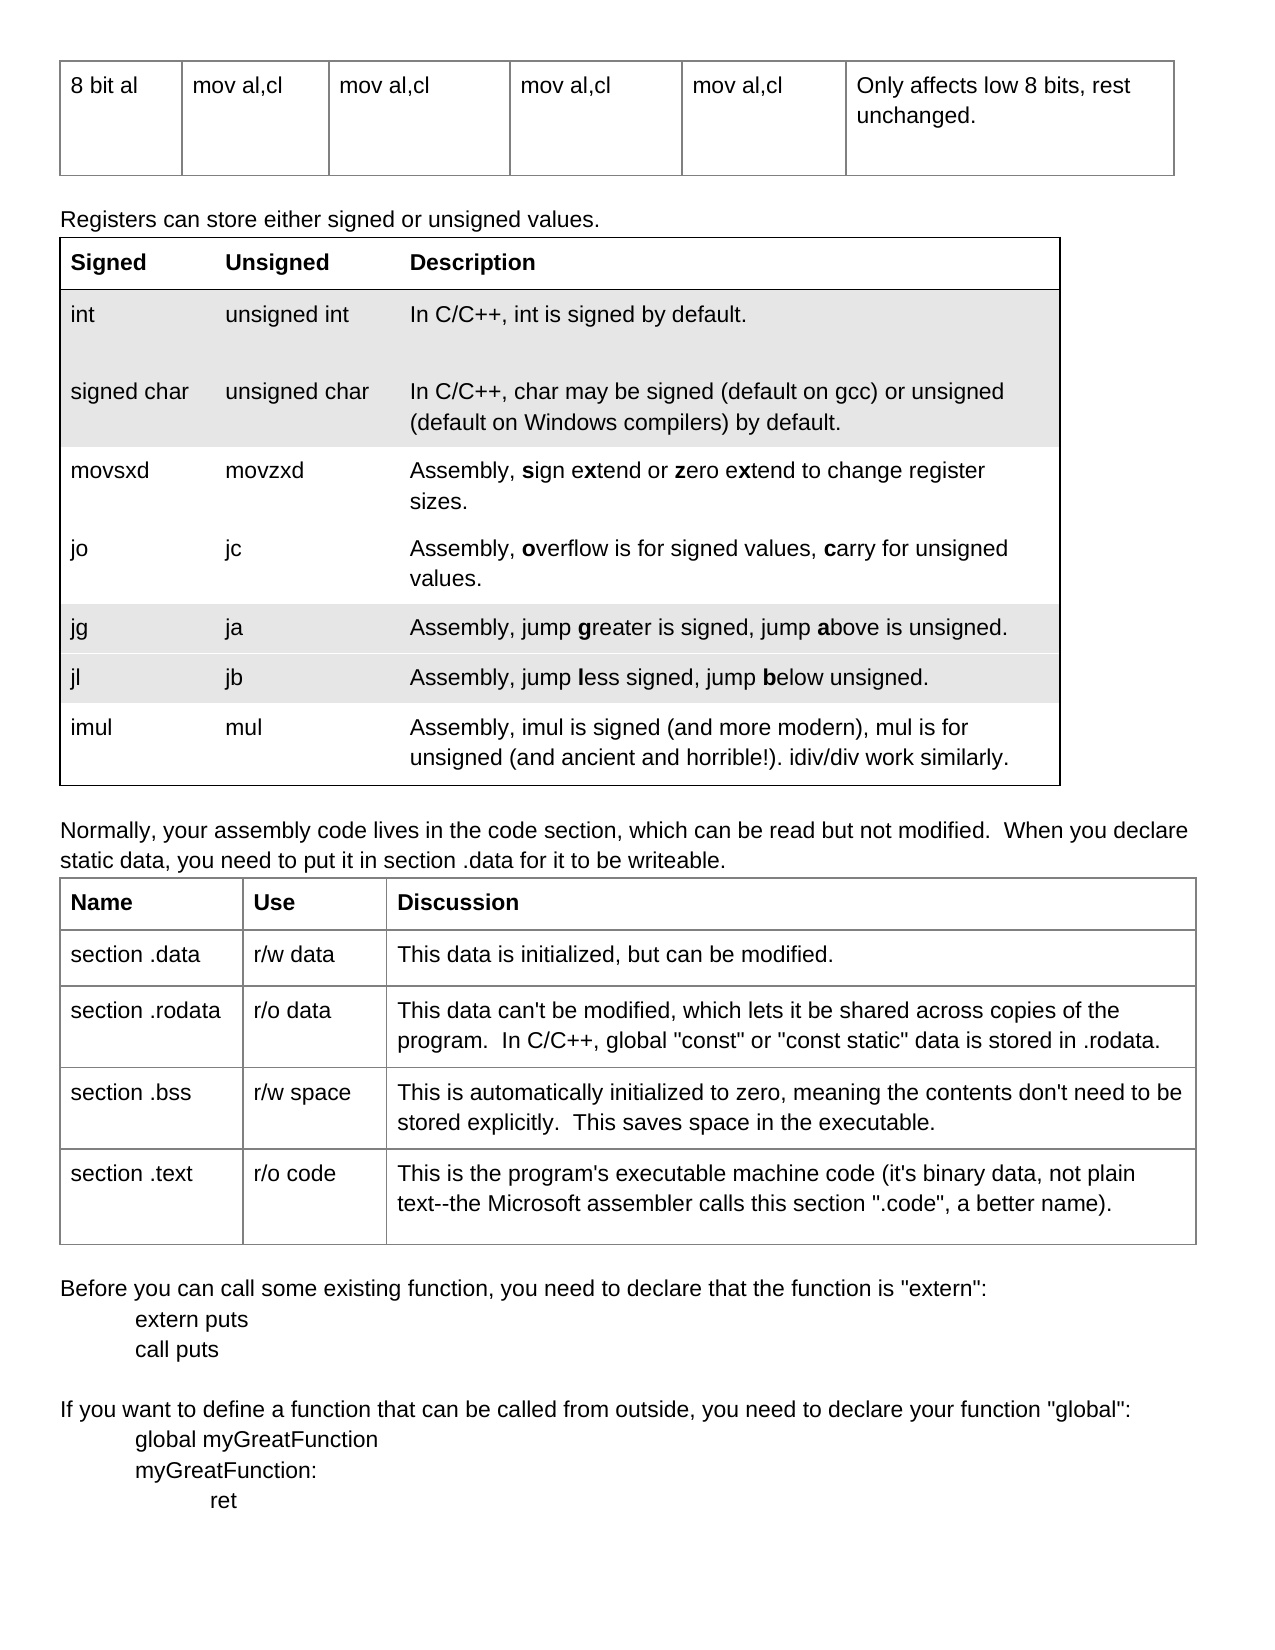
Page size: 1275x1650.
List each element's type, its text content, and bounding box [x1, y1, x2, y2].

table_cell section .rodata [61, 987, 242, 1067]
text myGreatFunction: [60, 1457, 1215, 1483]
table_cell ja [215, 604, 399, 653]
table_cell unsigned char [215, 368, 399, 447]
table_cell Assembly, overflow is for signed values, carry for unsigned values. [399, 524, 1059, 603]
table_cell signed char [61, 368, 215, 447]
table_cell In C/C++, int is signed by default. [399, 290, 1059, 368]
table_cell r/o code [244, 1150, 386, 1244]
table_cell int [61, 290, 215, 368]
table_cell mov al,cl [330, 62, 509, 174]
table_cell In C/C++, char may be signed (default on gcc) or unsigned (default on Windows compilers) by default. [399, 368, 1059, 447]
table_cell imul [61, 704, 215, 785]
table_header Name [61, 879, 242, 929]
table_header Use [244, 879, 386, 929]
text If you want to define a function that can be called from outside, you need to declare your function "global": [60, 1396, 1215, 1423]
table_cell movzxd [215, 447, 399, 524]
table_header Description [399, 238, 1059, 289]
table_cell Assembly, jump less signed, jump below unsigned. [399, 654, 1059, 703]
table_cell This is automatically initialized to zero, meaning the contents don't need to be stored explicitly. This saves space in the executable. [387, 1068, 1195, 1148]
table_cell r/w data [244, 931, 386, 985]
table_cell jo [61, 524, 215, 603]
table_cell Assembly, jump greater is signed, jump above is unsigned. [399, 604, 1059, 653]
table_cell mov al,cl [183, 62, 328, 174]
table_cell section .bss [61, 1068, 242, 1148]
table_cell Assembly, imul is signed (and more modern), mul is for unsigned (and ancient and horrible!). idiv/div work similarly. [399, 704, 1059, 785]
table_header Unsigned [215, 238, 399, 289]
table_cell section .text [61, 1150, 242, 1244]
table_cell mov al,cl [511, 62, 681, 174]
table_cell movsxd [61, 447, 215, 524]
text ret [60, 1487, 1215, 1513]
table_cell jc [215, 524, 399, 603]
table_cell r/o data [244, 987, 386, 1067]
table_cell This is the program's executable machine code (it's binary data, not plain text--the Microsoft assembler calls this section ".code", a better name). [387, 1150, 1195, 1244]
text call puts [60, 1336, 1215, 1362]
table_cell This data is initialized, but can be modified. [387, 931, 1195, 985]
table_header Discussion [387, 879, 1195, 929]
text Registers can store either signed or unsigned values. [60, 206, 1215, 233]
table_cell Only affects low 8 bits, rest unchanged. [847, 62, 1173, 174]
table_cell jl [61, 654, 215, 703]
table_cell Assembly, sign extend or zero extend to change register sizes. [399, 447, 1059, 524]
table_header Signed [61, 238, 215, 289]
text Before you can call some existing function, you need to declare that the function is "extern": [60, 1275, 1215, 1302]
table_cell mov al,cl [683, 62, 845, 174]
table_cell 8 bit al [61, 62, 181, 174]
table_cell unsigned int [215, 290, 399, 368]
table_cell jg [61, 604, 215, 653]
table_cell mul [215, 704, 399, 785]
table_cell This data can't be modified, which lets it be shared across copies of the program. In C/C++, global "const" or "const static" data is stored in .rodata. [387, 987, 1195, 1067]
text extern puts [60, 1306, 1215, 1332]
table_cell r/w space [244, 1068, 386, 1148]
text global myGreatFunction [60, 1426, 1215, 1453]
table_cell section .data [61, 931, 242, 985]
table_cell jb [215, 654, 399, 703]
text Normally, your assembly code lives in the code section, which can be read but not modified. When you declare static data, you need to put it in section .data for it to be writeable. [60, 817, 1215, 873]
